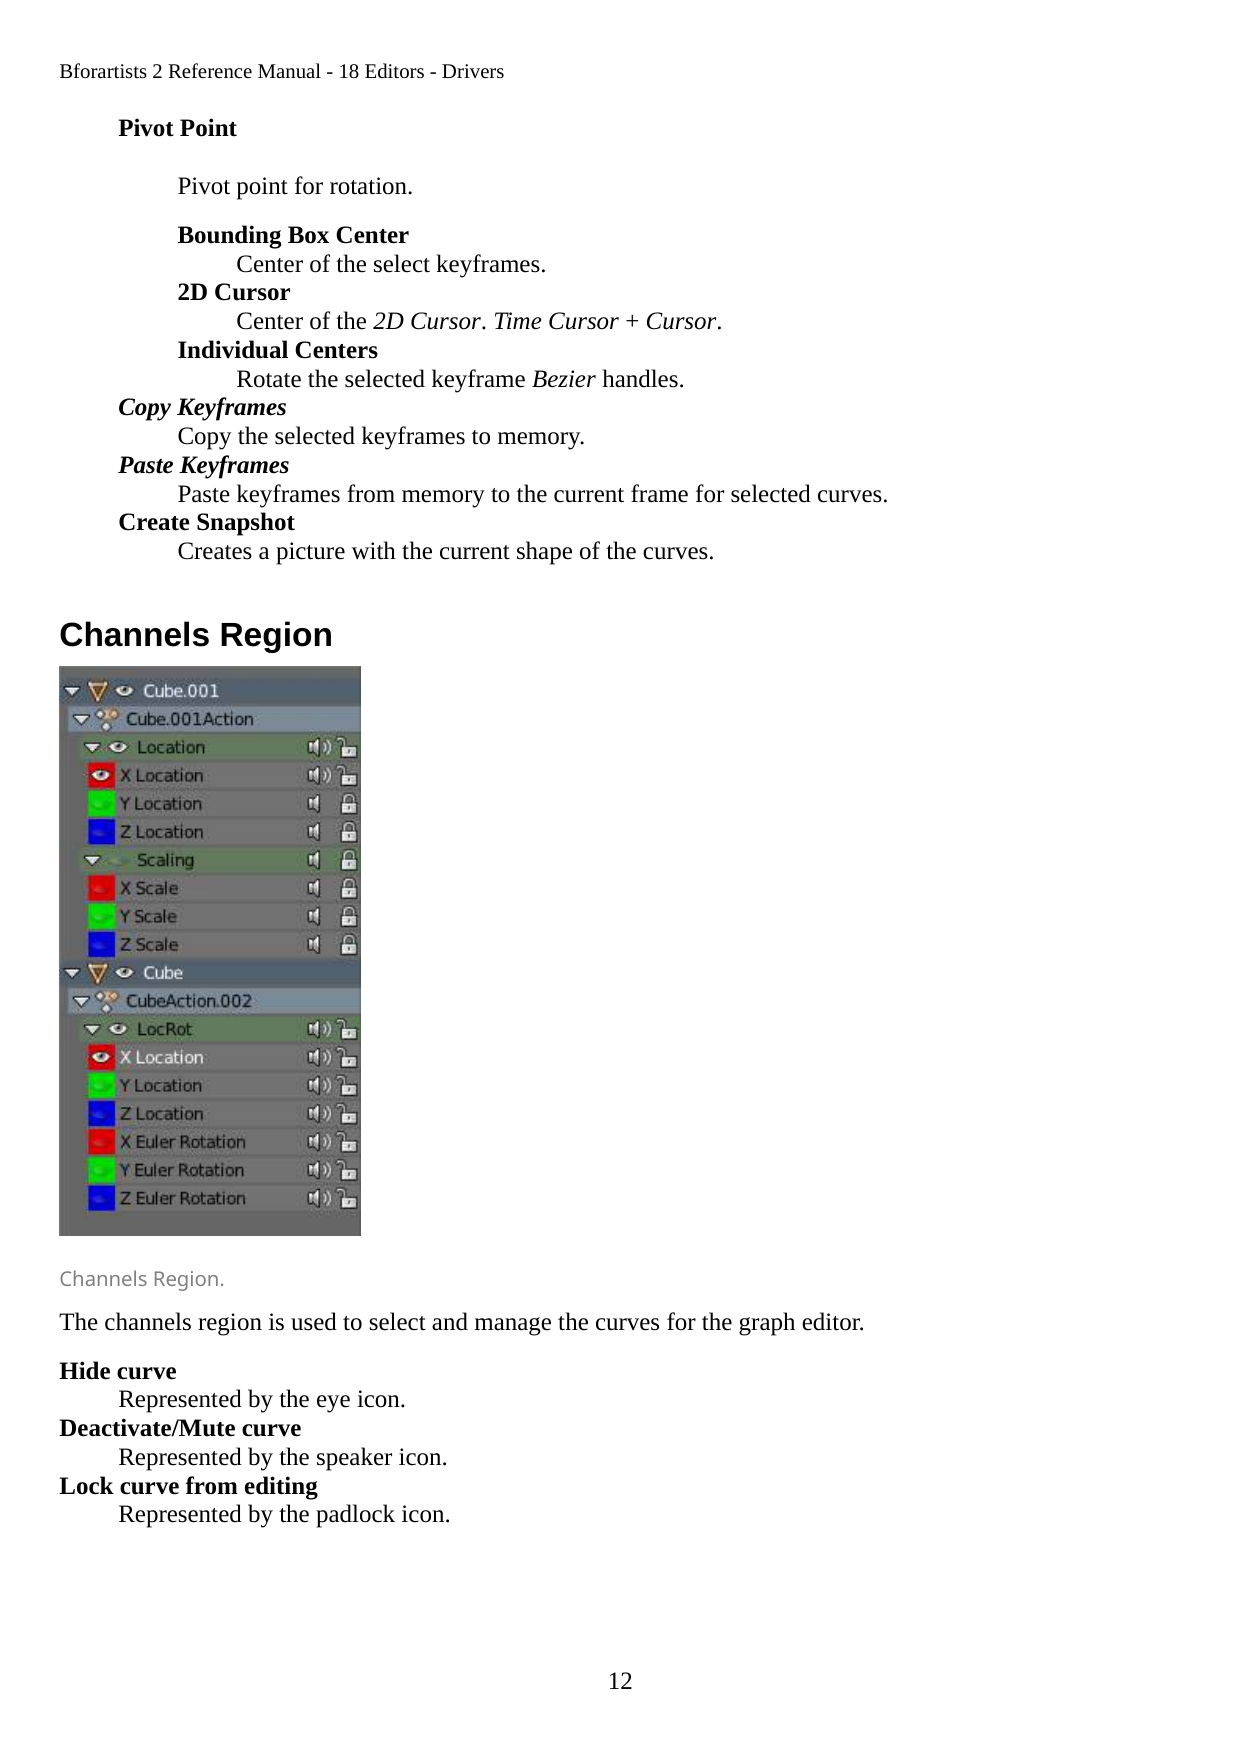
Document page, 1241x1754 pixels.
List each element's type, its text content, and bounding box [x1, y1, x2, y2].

subtitle Deactivate/Mute curve [59, 1413, 1181, 1442]
subtitle 2D Cursor [177, 277, 1181, 306]
list Copy the selected keyframes to memory. [177, 421, 1181, 450]
subtitle Bounding Box Center [177, 220, 1181, 249]
subtitle Hide curve [59, 1356, 1181, 1384]
list Center of the select keyframes. [236, 249, 1181, 277]
text Pivot point for rotation. [177, 171, 1181, 199]
list Represented by the eye icon. [118, 1384, 1181, 1413]
list Center of the 2D Cursor. Time Cursor + Cursor. [236, 306, 1181, 335]
subtitle Copy Keyframes [118, 392, 1181, 421]
picture [59, 666, 361, 1236]
text The channels region is used to select and manage the curves for the graph editor. [59, 1307, 1181, 1335]
subtitle Create Snapshot [118, 507, 1181, 536]
list Represented by the padlock icon. [118, 1499, 1181, 1528]
list Paste keyframes from memory to the current frame for selected curves. [177, 479, 1181, 507]
text Channels Region. [59, 1261, 1181, 1292]
subtitle Individual Centers [177, 335, 1181, 364]
subtitle Paste Keyframes [118, 450, 1181, 479]
subtitle Channels Region [59, 615, 1181, 654]
subtitle Pivot Point [118, 113, 1181, 141]
list Represented by the speaker icon. [118, 1442, 1181, 1471]
list Creates a picture with the current shape of the curves. [177, 536, 1181, 565]
subtitle Lock curve from editing [59, 1471, 1181, 1499]
list Rotate the selected keyframe Bezier handles. [236, 364, 1181, 392]
